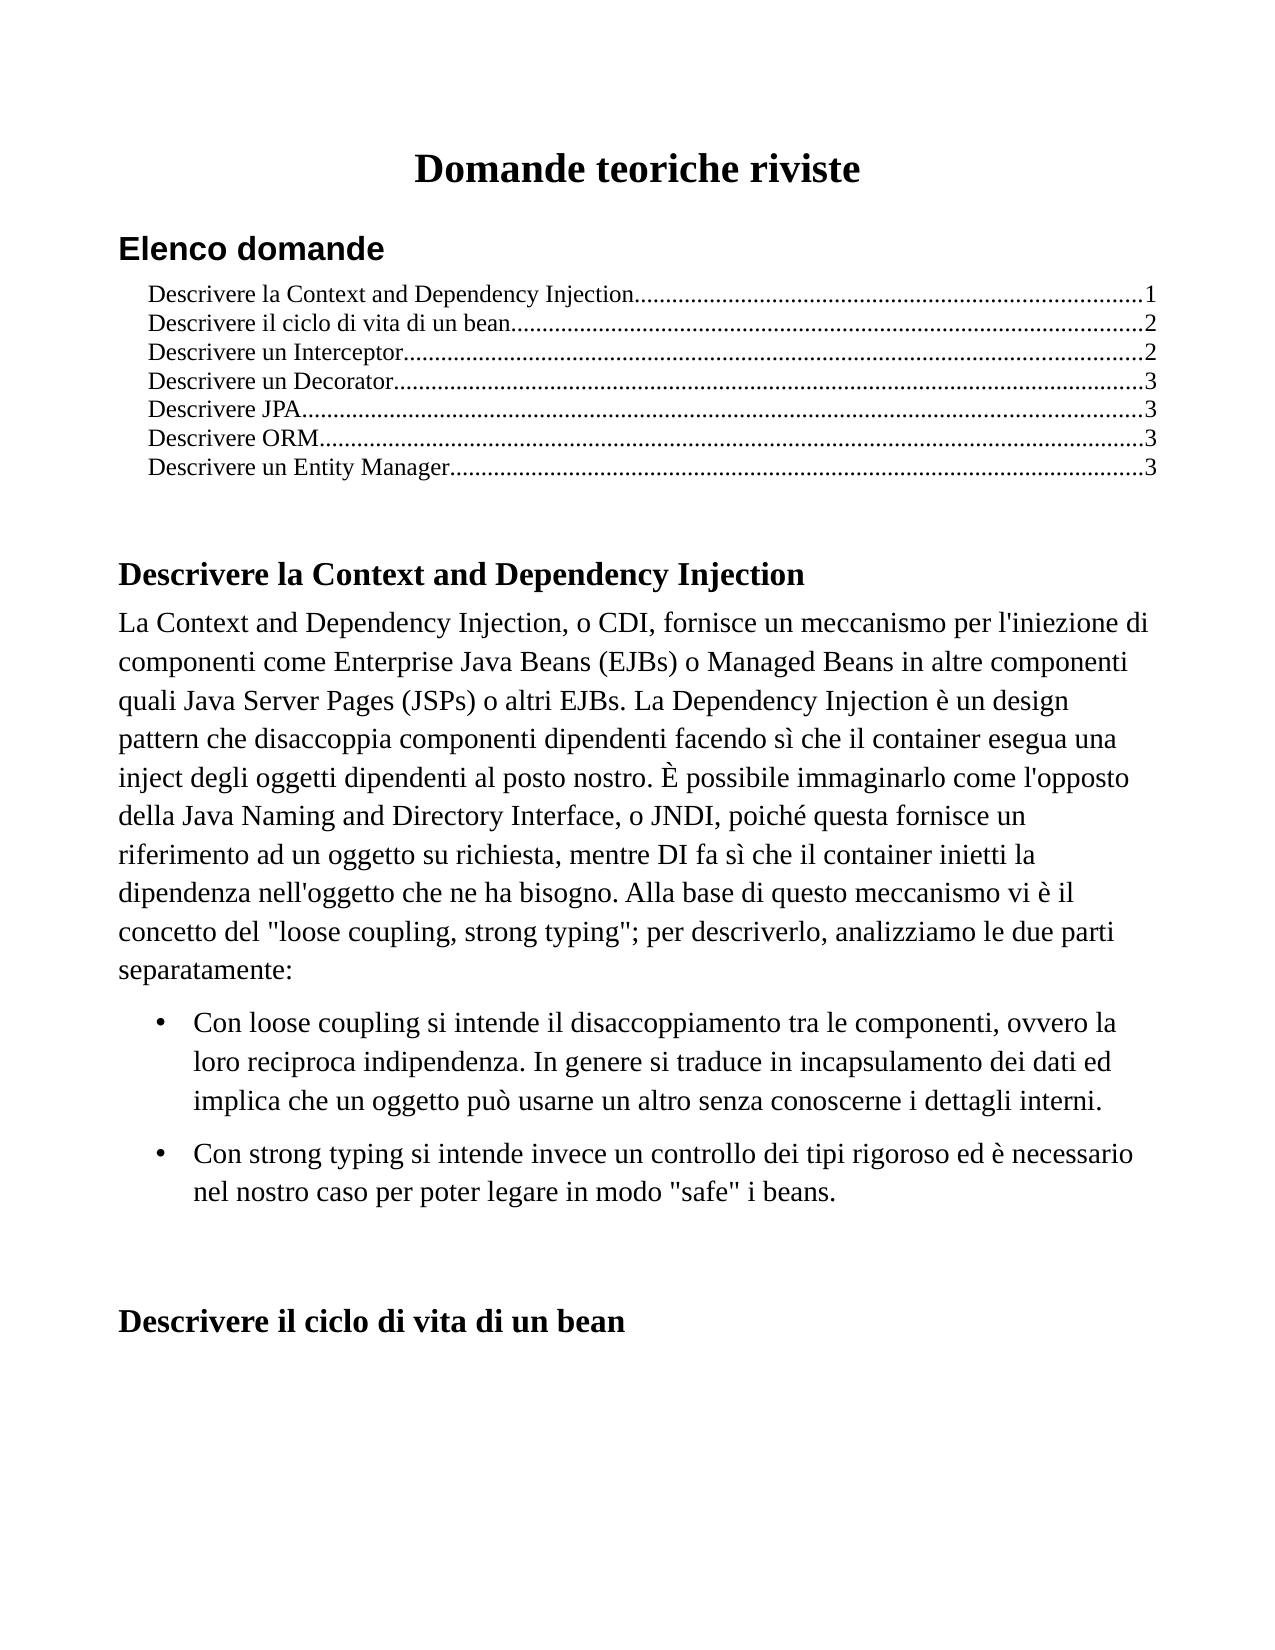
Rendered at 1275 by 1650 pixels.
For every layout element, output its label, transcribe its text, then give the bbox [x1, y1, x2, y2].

list Con strong typing si intende invece un controllo dei tipi rigoroso ed è necessario nel nostro caso per poter legare in modo "safe" i beans. [156, 1136, 1157, 1208]
subtitle Descrivere la Context and Dependency Injection [118, 555, 1157, 593]
text Descrivere un Interceptor 2 [148, 337, 1157, 366]
text Descrivere ORM 3 [148, 423, 1157, 452]
text Descrivere il ciclo di vita di un bean 2 [148, 308, 1157, 337]
text Descrivere JPA 3 [148, 394, 1157, 423]
title Domande teoriche riviste [118, 143, 1157, 191]
subtitle Elenco domande [118, 228, 1157, 267]
text Descrivere un Decorator 3 [148, 366, 1157, 394]
text Descrivere la Context and Dependency Injection 1 [148, 279, 1157, 308]
text La Context and Dependency Injection, o CDI, fornisce un meccanismo per l'iniezione di componenti come Enterprise Java Beans (EJBs) o Managed Beans in altre componenti quali Java Server Pages (JSPs) o altri EJBs. La Dependency Injection è un design pattern che disaccoppia componenti dipendenti facendo sì che il container esegua una inject degli oggetti dipendenti al posto nostro. È possibile immaginarlo come l'opposto della Java Naming and Directory Interface, o JNDI, poiché questa fornisce un riferimento ad un oggetto su richiesta, mentre DI fa sì che il container inietti la dipendenza nell'oggetto che ne ha bisogno. Alla base di questo meccanismo vi è il concetto del "loose coupling, strong typing"; per descriverlo, analizziamo le due parti separatamente: [118, 606, 1157, 986]
list Con loose coupling si intende il disaccoppiamento tra le componenti, ovvero la loro reciproca indipendenza. In genere si traduce in incapsulamento dei dati ed implica che un oggetto può usarne un altro senza conoscerne i dettagli interni. [156, 1006, 1157, 1116]
text Descrivere un Entity Manager 3 [148, 452, 1157, 481]
subtitle Descrivere il ciclo di vita di un bean [118, 1302, 1157, 1340]
